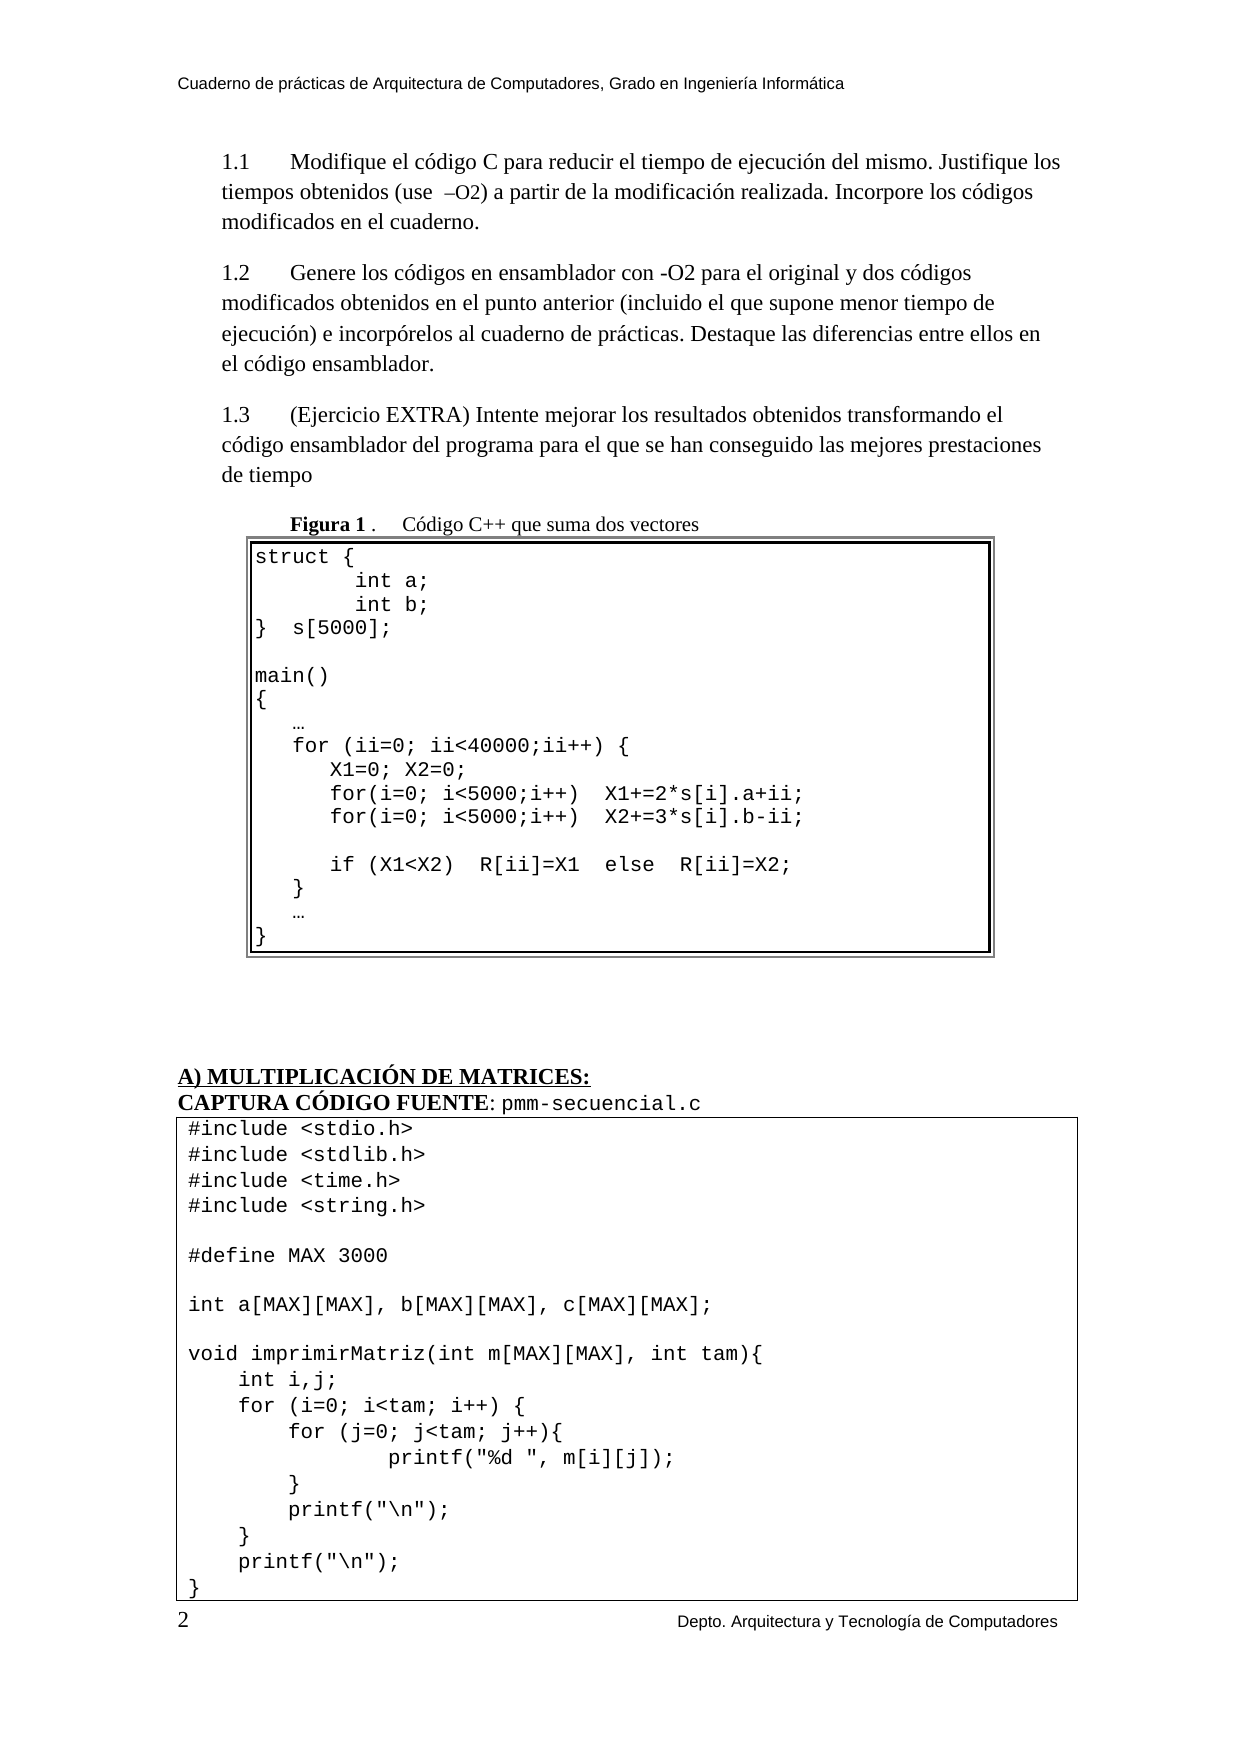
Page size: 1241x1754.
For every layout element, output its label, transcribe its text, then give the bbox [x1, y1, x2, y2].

table_header #include <stdio.h> #include <stdlib.h> #include <time.h> #include <string.h> #define MAX 3000 int a[MAX][MAX], b[MAX][MAX], c[MAX][MAX]; void imprimirMatriz(int m[MAX][MAX], int tam){ int i,j; for (i=0; i<tam; i++) { for (j=0; j<tam; j++){ printf("%d ", m[i][j]); } printf("\n"); } printf("\n"); } [177, 1118, 1077, 1600]
list Figura 1 . Código C++ que suma dos vectores [252, 512, 1063, 536]
list (Ejercicio EXTRA) Intente mejorar los resultados obtenidos transformando el código ensamblador del programa para el que se han conseguido las mejores prestaciones de tiempo [221, 401, 1063, 488]
list Modifique el código C para reducir el tiempo de ejecución del mismo. Justifique los tiempos obtenidos (use –O2) a partir de la modificación realizada. Incorpore los códigos modificados en el cuaderno. [221, 148, 1063, 234]
table_header struct { int a; int b; } s[5000]; main() { … for (ii=0; ii<40000;ii++) { X1=0; X2=0; for(i=0; i<5000;i++) X1+=2*s[i].a+ii; for(i=0; i<5000;i++) X2+=3*s[i].b-ii; if (X1<X2) R[ii]=X1 else R[ii]=X2; } … } [248, 539, 993, 956]
text CAPTURA CÓDIGO FUENTE: pmm-secuencial.c [177, 1089, 1063, 1117]
list Genere los códigos en ensamblador con -O2 para el original y dos códigos modificados obtenidos en el punto anterior (incluido el que supone menor tiempo de ejecución) e incorpórelos al cuaderno de prácticas. Destaque las diferencias entre ellos en el código ensamblador. [221, 259, 1063, 376]
text A) MULTIPLICACIÓN DE MATRICES: [177, 1063, 1063, 1089]
